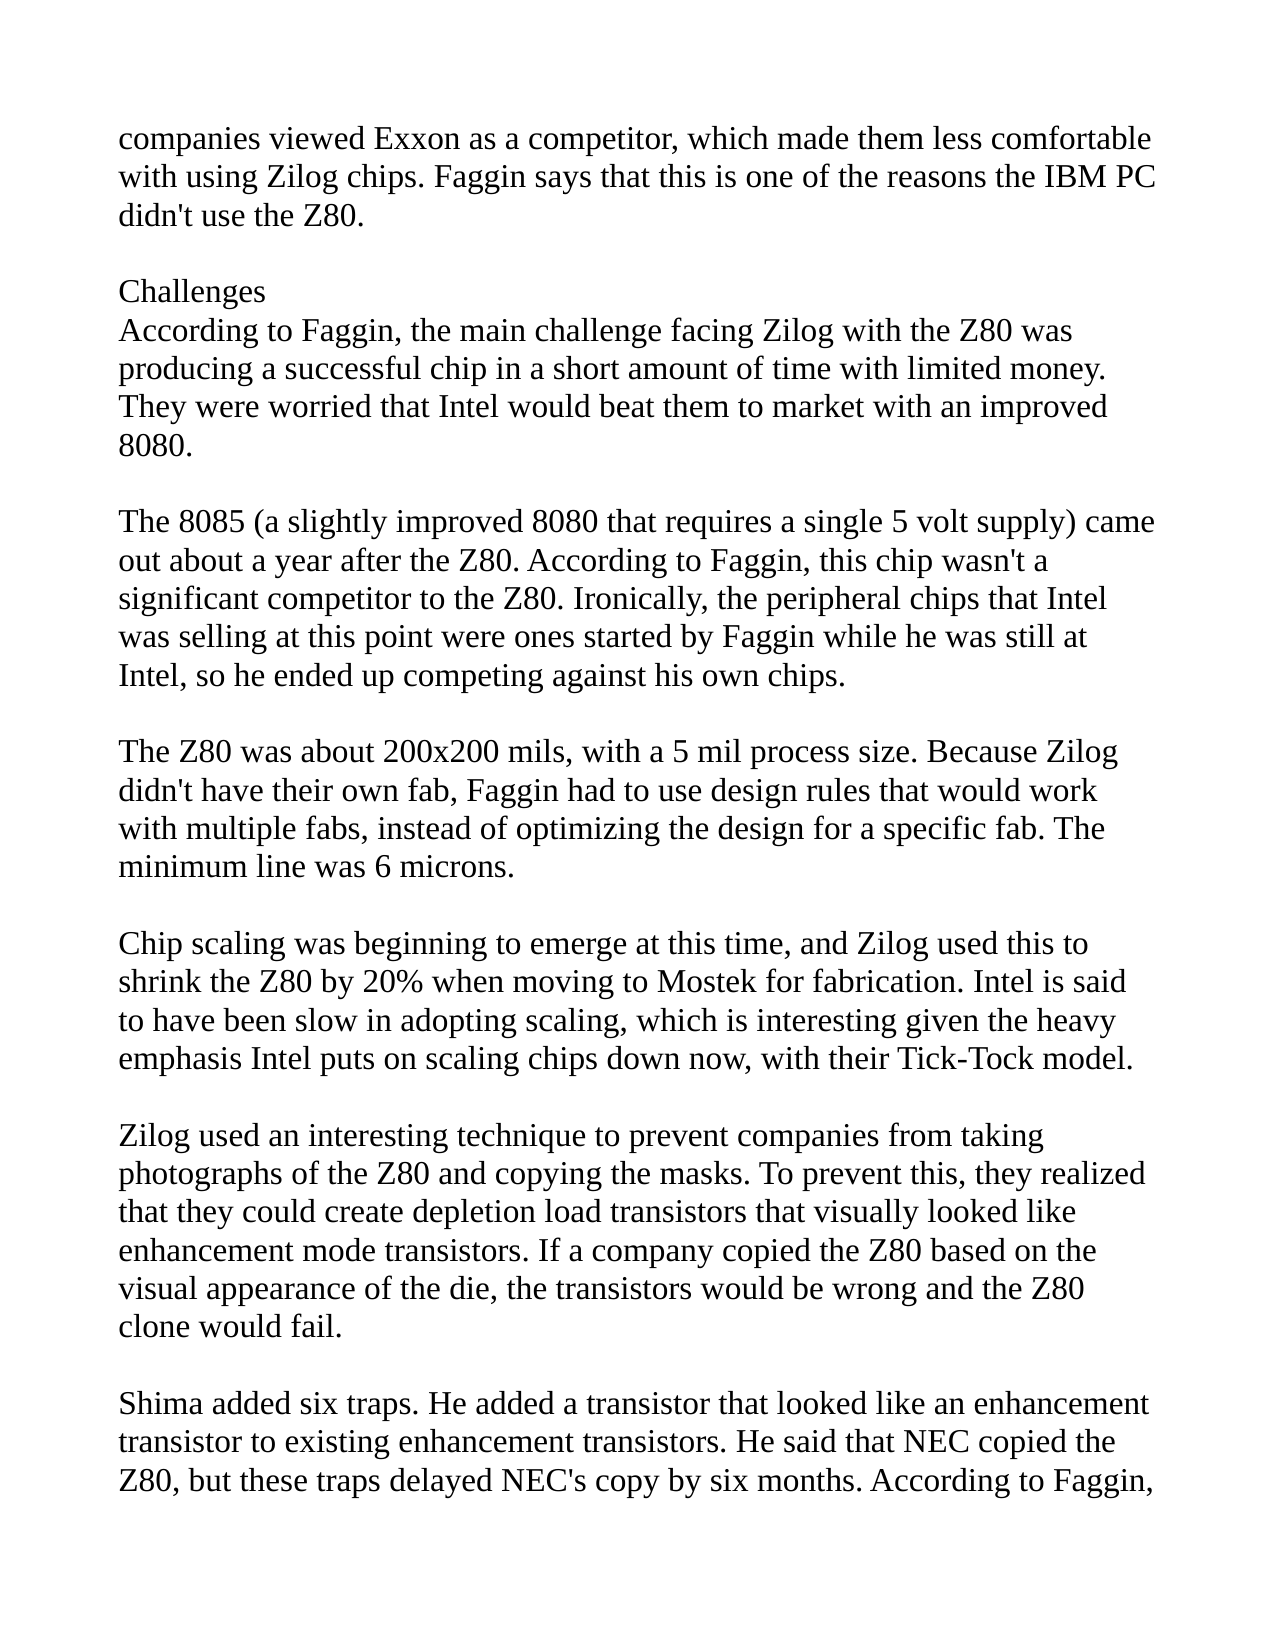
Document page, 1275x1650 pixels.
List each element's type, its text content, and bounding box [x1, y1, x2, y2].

text Zilog used an interesting technique to prevent companies from taking photographs of the Z80 and copying the masks. To prevent this, they realized that they could create depletion load transistors that visually looked like enhancement mode transistors. If a company copied the Z80 based on the visual appearance of the die, the transistors would be wrong and the Z80 clone would fail. [118, 1115, 1157, 1345]
text companies viewed Exxon as a competitor, which made them less comfortable with using Zilog chips. Faggin says that this is one of the reasons the IBM PC didn't use the Z80. [118, 118, 1157, 233]
text According to Faggin, the main challenge facing Zilog with the Z80 was producing a successful chip in a short amount of time with limited money. They were worried that Intel would beat them to market with an improved 8080. [118, 310, 1157, 463]
text The Z80 was about 200x200 mils, with a 5 mil process size. Because Zilog didn't have their own fab, Faggin had to use design rules that would work with multiple fabs, instead of optimizing the design for a specific fab. The minimum line was 6 microns. [118, 731, 1157, 885]
text Shima added six traps. He added a transistor that looked like an enhancement transistor to existing enhancement transistors. He said that NEC copied the Z80, but these traps delayed NEC's copy by six months. According to Faggin, [118, 1383, 1157, 1498]
text The 8085 (a slightly improved 8080 that requires a single 5 volt supply) came out about a year after the Z80. According to Faggin, this chip wasn't a significant competitor to the Z80. Ironically, the peripheral chips that Intel was selling at this point were ones started by Faggin while he was still at Intel, so he ended up competing against his own chips. [118, 501, 1157, 693]
text Challenges [118, 271, 1157, 310]
text Chip scaling was beginning to emerge at this time, and Zilog used this to shrink the Z80 by 20% when moving to Mostek for fabrication. Intel is said to have been slow in adopting scaling, which is interesting given the heavy emphasis Intel puts on scaling chips down now, with their Tick-Tock model. [118, 923, 1157, 1076]
